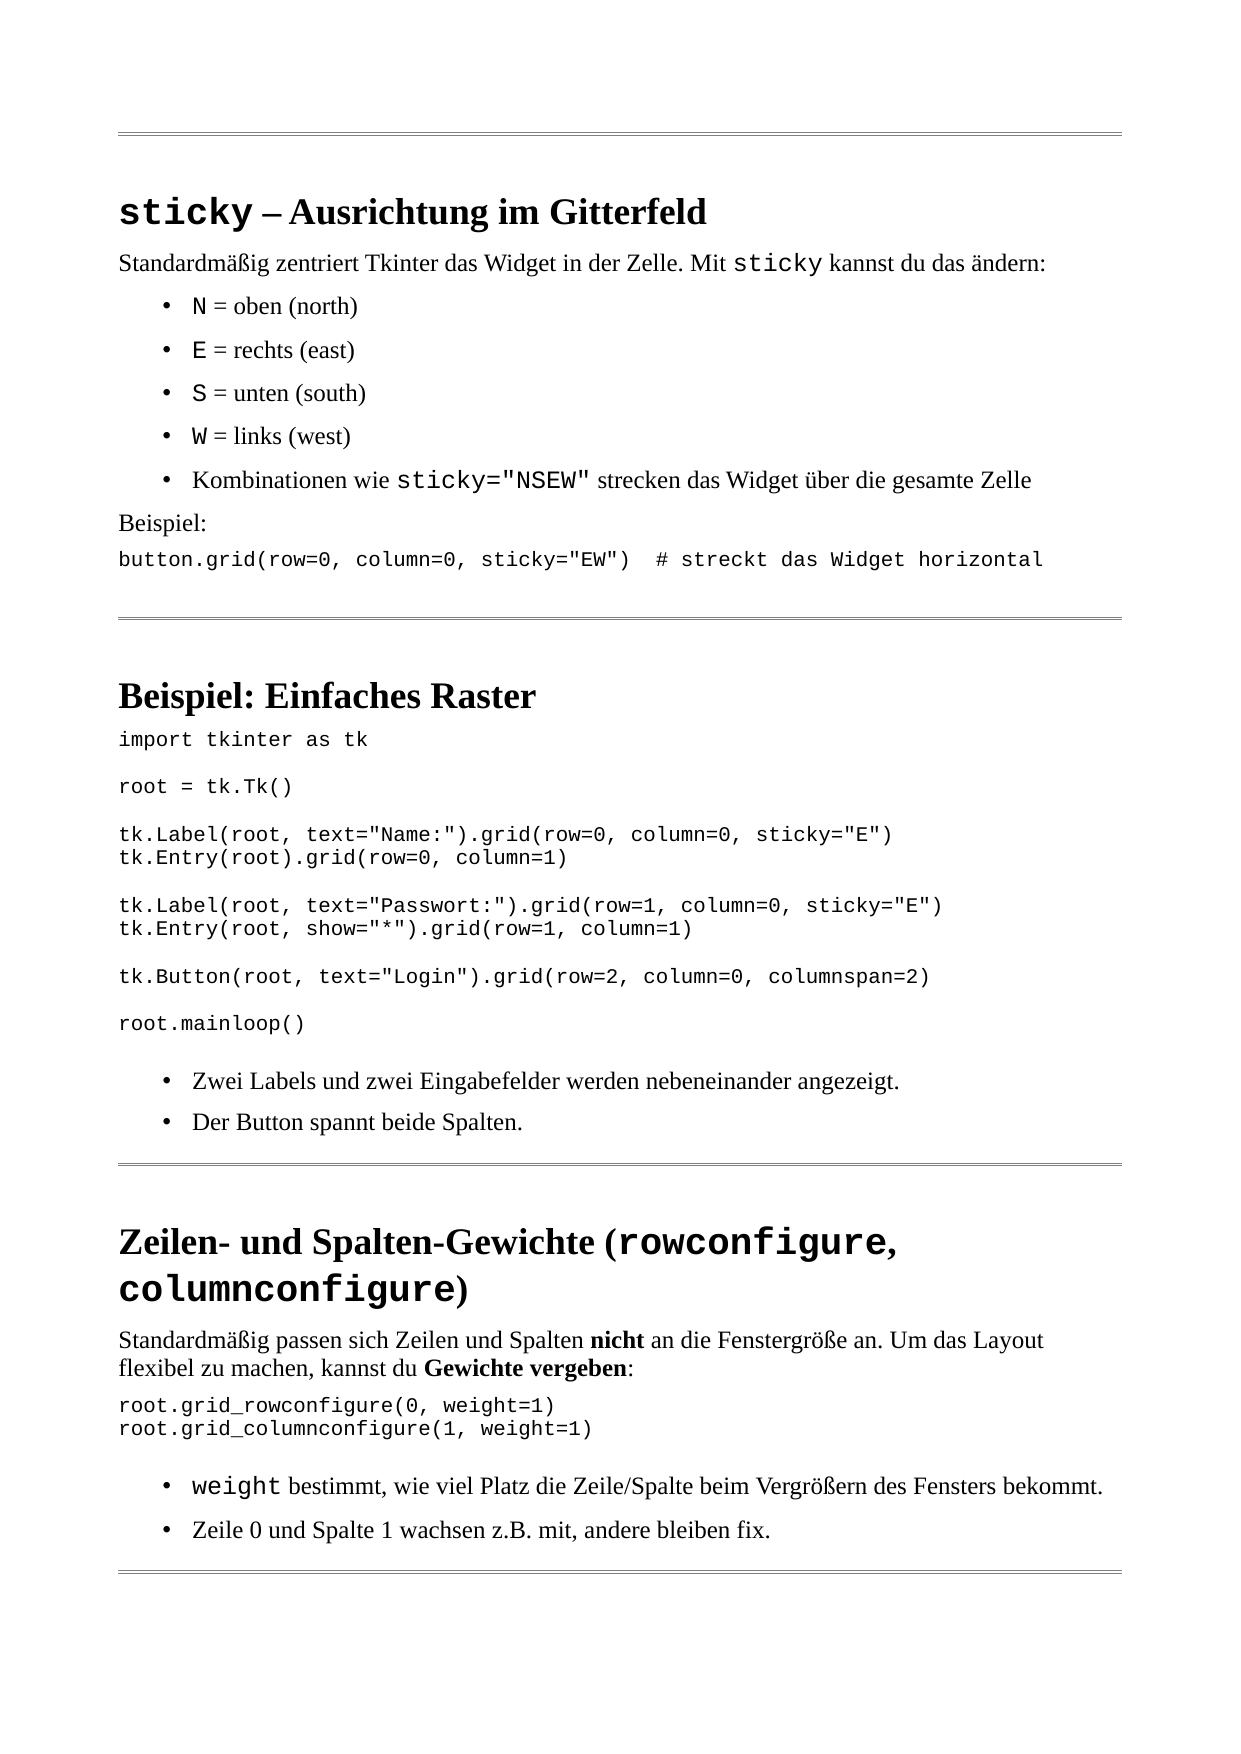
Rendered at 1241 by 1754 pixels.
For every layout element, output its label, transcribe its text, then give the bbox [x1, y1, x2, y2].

list N = oben (north) [162, 291, 1122, 322]
list Zeile 0 und Spalte 1 wachsen z.B. mit, andere bleiben fix. [162, 1515, 1122, 1543]
list Der Button spannt beide Spalten. [162, 1107, 1122, 1136]
list E = rechts (east) [162, 335, 1122, 366]
text root.mainloop() [118, 1013, 1122, 1037]
list Zwei Labels und zwei Eingabefelder werden nebeneinander angezeigt. [162, 1066, 1122, 1095]
text Standardmäßig zentriert Tkinter das Widget in der Zelle. Mit sticky kannst du das ändern: [118, 248, 1122, 279]
list S = unten (south) [162, 378, 1122, 409]
text tk.Label(root, text="Name:").grid(row=0, column=0, sticky="E") [118, 824, 1122, 847]
list weight bestimmt, wie viel Platz die Zeile/Spalte beim Vergrößern des Fensters bekommt. [162, 1471, 1122, 1502]
text button.grid(row=0, column=0, sticky="EW") # streckt das Widget horizontal [118, 549, 1122, 573]
subtitle sticky – Ausrichtung im Gitterfeld [118, 189, 1122, 236]
text tk.Button(root, text="Login").grid(row=2, column=0, columnspan=2) [118, 966, 1122, 989]
text Standardmäßig passen sich Zeilen und Spalten nicht an die Fenstergröße an. Um das Layout flexibel zu machen, kannst du Gewichte vergeben: [118, 1325, 1122, 1382]
list W = links (west) [162, 421, 1122, 452]
text tk.Entry(root).grid(row=0, column=1) [118, 847, 1122, 871]
text root.grid_rowconfigure(0, weight=1) [118, 1395, 1122, 1418]
text Beispiel: [118, 508, 1122, 537]
subtitle Zeilen- und Spalten-Gewichte (rowconfigure, columnconfigure) [118, 1220, 1122, 1312]
list Kombinationen wie sticky="NSEW" strecken das Widget über die gesamte Zelle [162, 465, 1122, 496]
text root = tk.Tk() [118, 776, 1122, 800]
text tk.Label(root, text="Passwort:").grid(row=1, column=0, sticky="E") [118, 895, 1122, 918]
subtitle Beispiel: Einfaches Raster [118, 673, 1122, 717]
text tk.Entry(root, show="*").grid(row=1, column=1) [118, 918, 1122, 942]
text import tkinter as tk [118, 729, 1122, 753]
text root.grid_columnconfigure(1, weight=1) [118, 1418, 1122, 1442]
